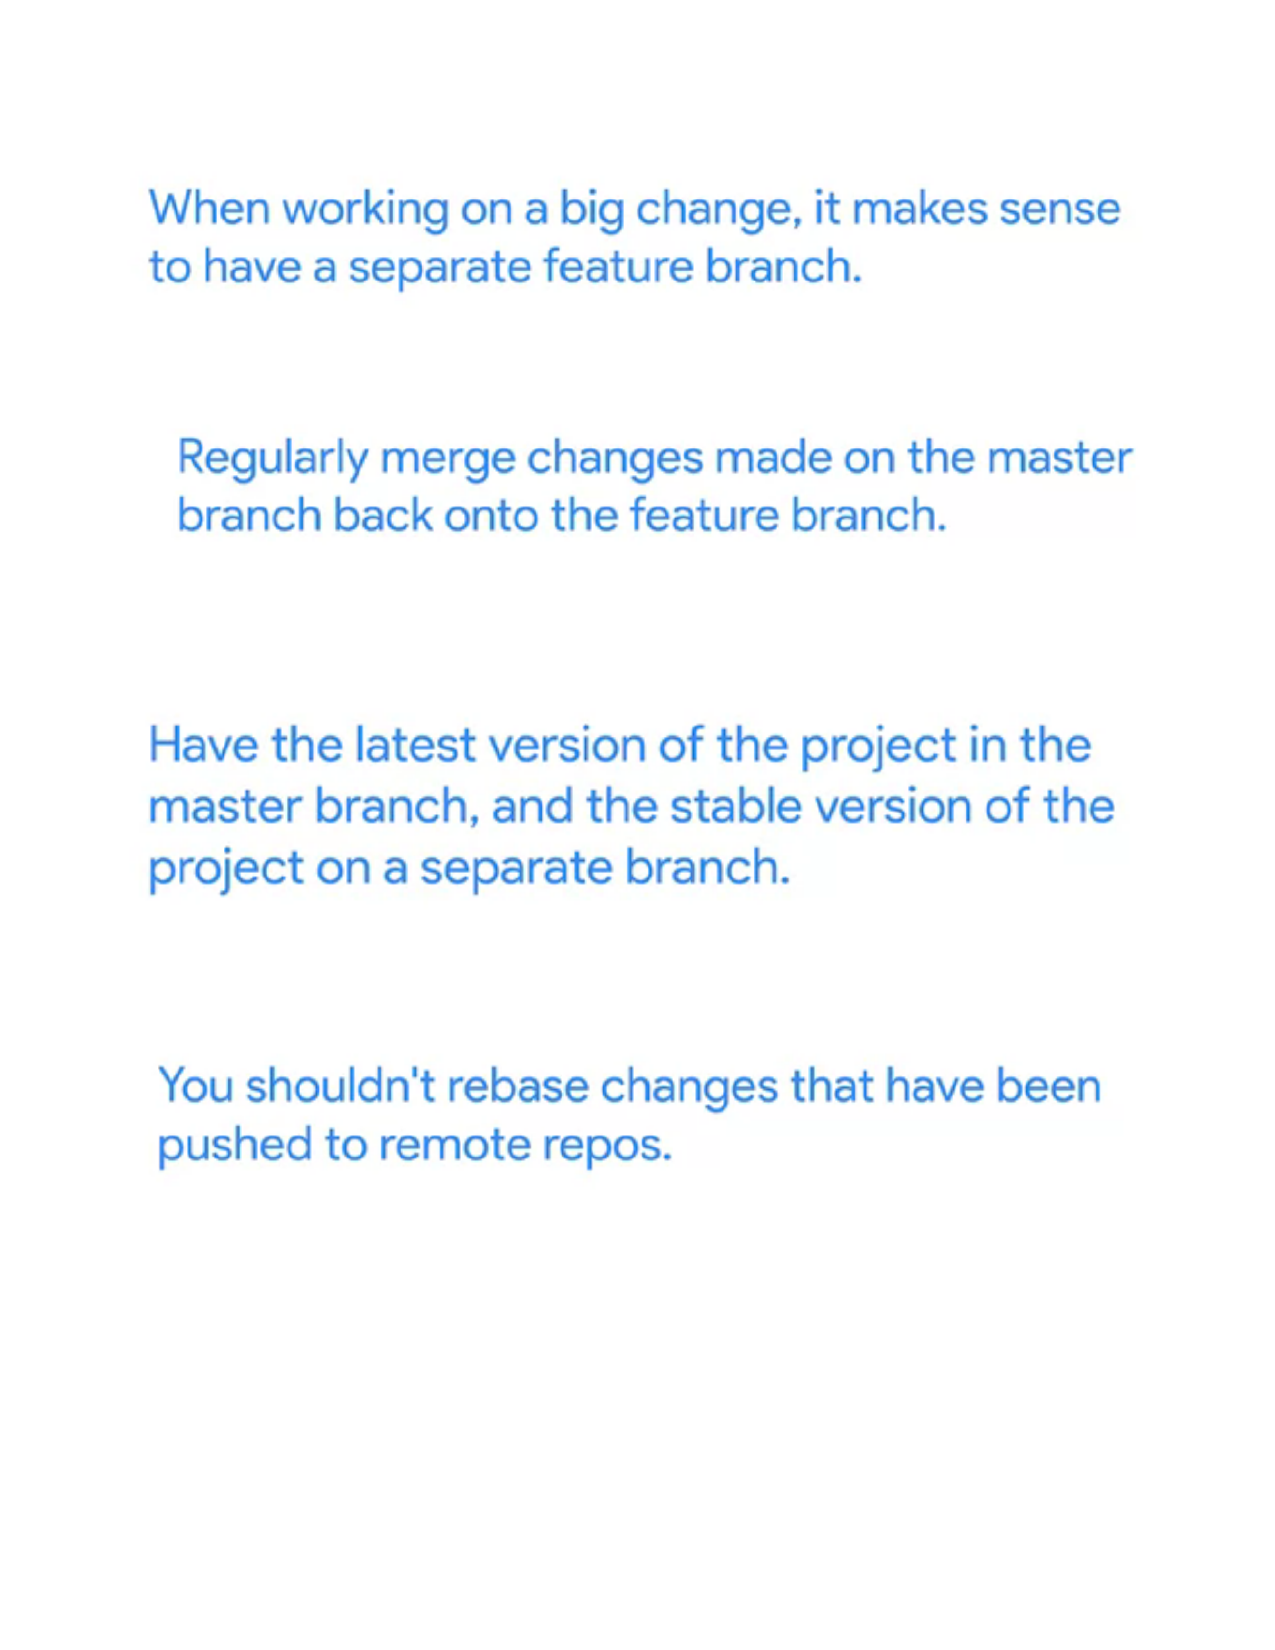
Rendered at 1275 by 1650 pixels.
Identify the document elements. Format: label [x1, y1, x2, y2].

picture [118, 118, 1157, 372]
picture [118, 1013, 1157, 1230]
picture [118, 400, 1157, 655]
picture [118, 683, 1157, 985]
